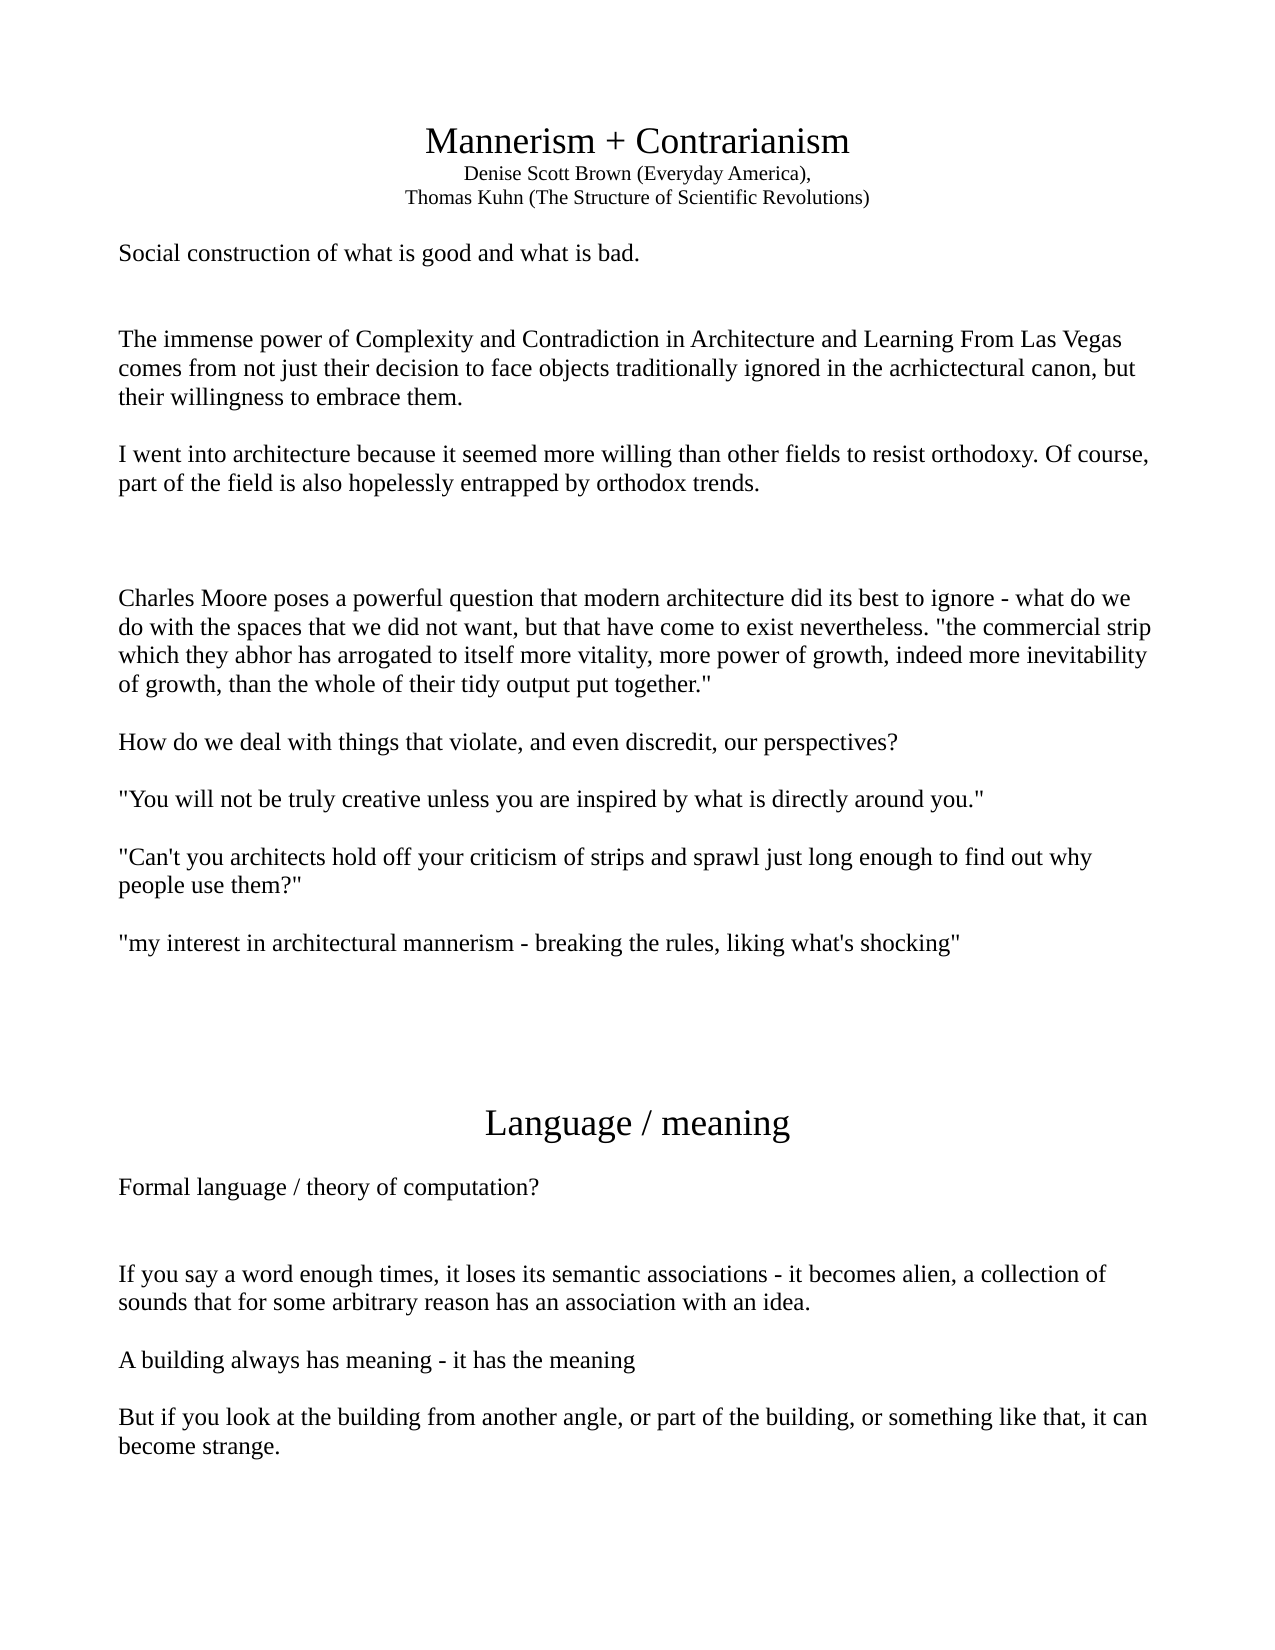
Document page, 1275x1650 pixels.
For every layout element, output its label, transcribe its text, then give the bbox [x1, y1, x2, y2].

text Denise Scott Brown (Everyday America), [118, 161, 1157, 185]
text Language / meaning [118, 1101, 1157, 1144]
text "You will not be truly creative unless you are inspired by what is directly around you." [118, 784, 1157, 813]
text Charles Moore poses a powerful question that modern architecture did its best to ignore - what do we do with the spaces that we did not want, but that have come to exist nevertheless. "the commercial strip which they abhor has arrogated to itself more vitality, more power of growth, indeed more inevitability of growth, than the whole of their tidy output put together." [118, 583, 1157, 698]
text If you say a word enough times, it loses its semantic associations - it becomes alien, a collection of sounds that for some arbitrary reason has an association with an idea. [118, 1259, 1157, 1316]
text A building always has meaning - it has the meaning [118, 1345, 1157, 1374]
text Thomas Kuhn (The Structure of Scientific Revolutions) [118, 185, 1157, 209]
text The immense power of Complexity and Contradiction in Architecture and Learning From Las Vegas comes from not just their decision to face objects traditionally ignored in the acrhictectural canon, but their willingness to embrace them. [118, 324, 1157, 411]
text Mannerism + Contrarianism [118, 118, 1157, 161]
text I went into architecture because it seemed more willing than other fields to resist orthodoxy. Of course, part of the field is also hopelessly entrapped by orthodox trends. [118, 439, 1157, 497]
text But if you look at the building from another angle, or part of the building, or something like that, it can become strange. [118, 1402, 1157, 1460]
text Formal language / theory of computation? [118, 1172, 1157, 1201]
text How do we deal with things that violate, and even discredit, our perspectives? [118, 727, 1157, 756]
text Social construction of what is good and what is bad. [118, 238, 1157, 267]
text "Can't you architects hold off your criticism of strips and sprawl just long enough to find out why people use them?" [118, 842, 1157, 899]
text "my interest in architectural mannerism - breaking the rules, liking what's shocking" [118, 928, 1157, 957]
